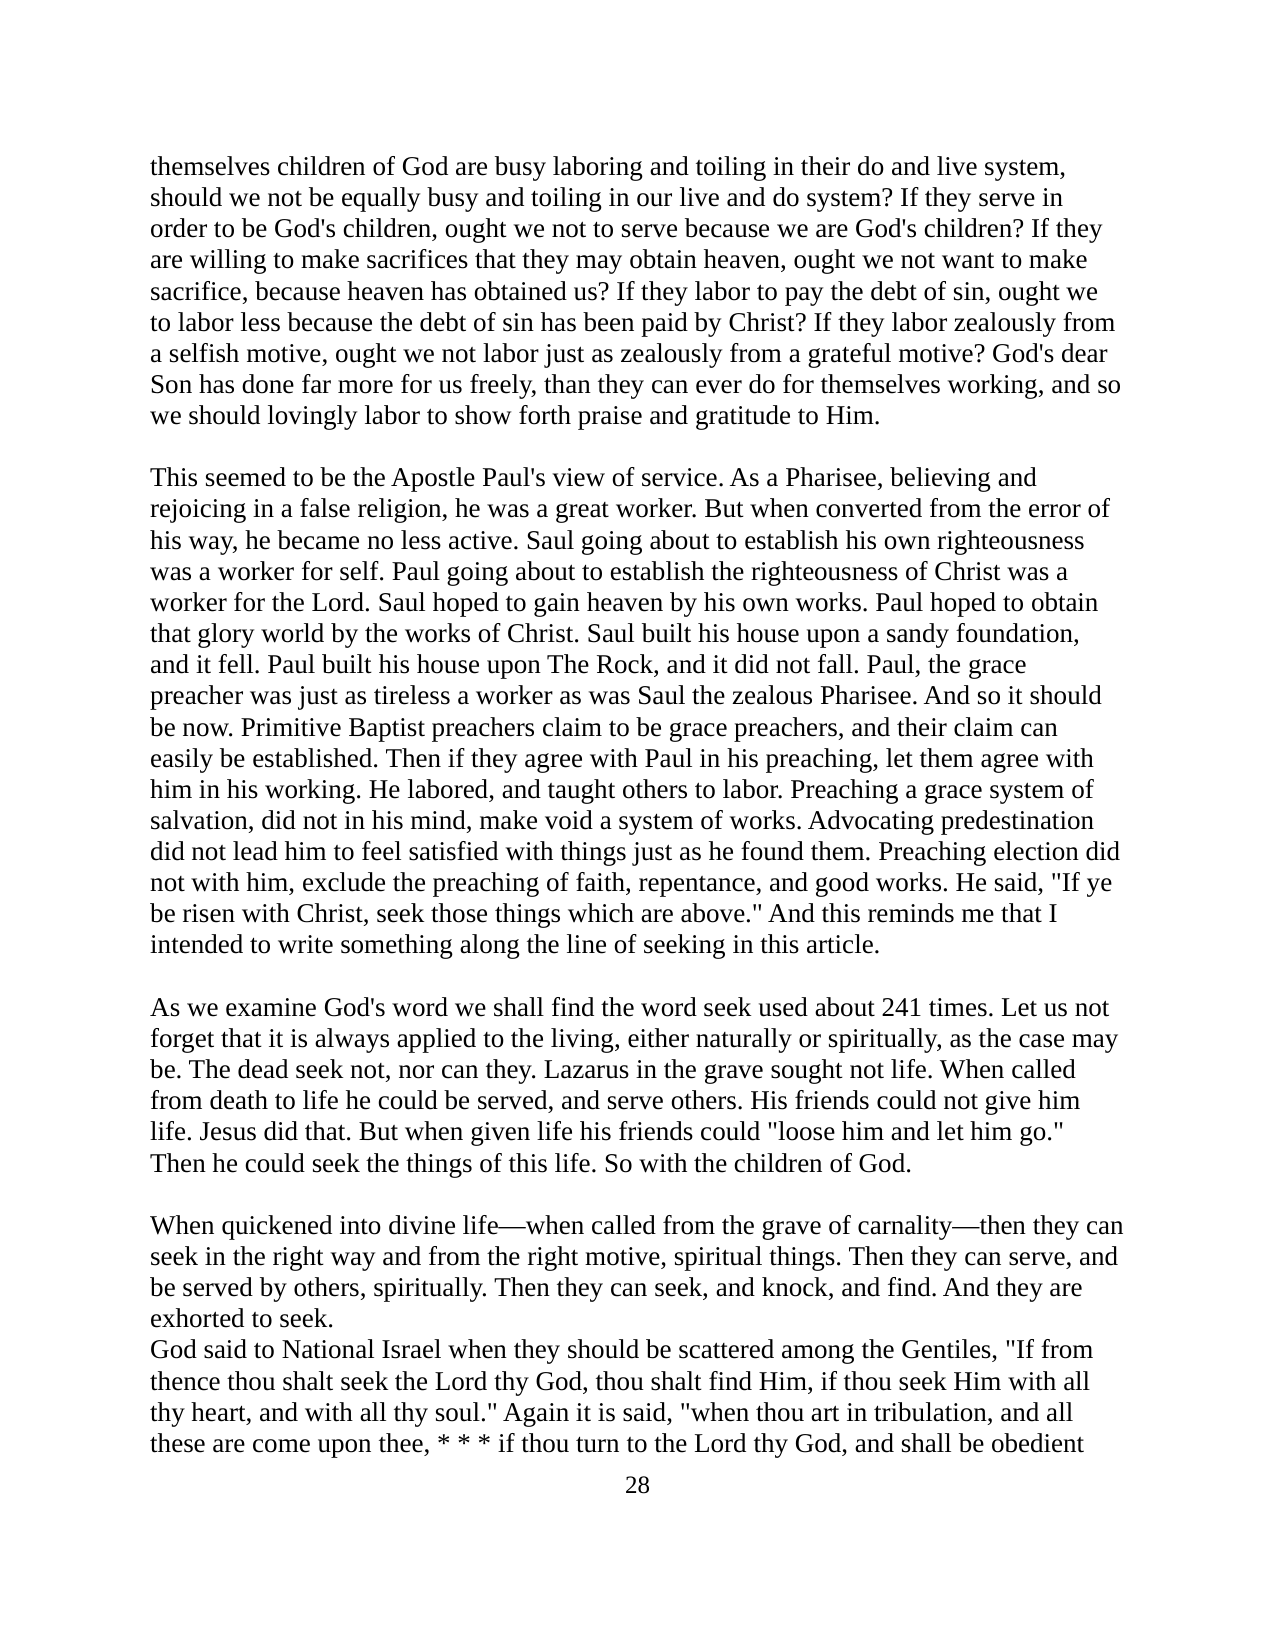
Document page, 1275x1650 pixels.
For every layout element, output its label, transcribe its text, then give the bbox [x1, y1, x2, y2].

text This seemed to be the Apostle Paul's view of service. As a Pharisee, believing and rejoicing in a false religion, he was a great worker. But when converted from the error of his way, he became no less active. Saul going about to establish his own righteousness was a worker for self. Paul going about to establish the righteousness of Christ was a worker for the Lord. Saul hoped to gain heaven by his own works. Paul hoped to obtain that glory world by the works of Christ. Saul built his house upon a sandy foundation, and it fell. Paul built his house upon The Rock, and it did not fall. Paul, the grace preacher was just as tireless a worker as was Saul the zealous Pharisee. And so it should be now. Primitive Baptist preachers claim to be grace preachers, and their claim can easily be established. Then if they agree with Paul in his preaching, let them agree with him in his working. He labored, and taught others to labor. Preaching a grace system of salvation, did not in his mind, make void a system of works. Advocating predestination did not lead him to feel satisfied with things just as he found them. Preaching election did not with him, exclude the preaching of faith, repentance, and good works. He said, "If ye be risen with Christ, seek those things which are above." And this reminds me that I intended to write something along the line of seeking in this article. [150, 461, 1125, 960]
text As we examine God's word we shall find the word seek used about 241 times. Let us not forget that it is always applied to the living, either naturally or spiritually, as the case may be. The dead seek not, nor can they. Lazarus in the grave sought not life. When called from death to life he could be served, and serve others. His friends could not give him life. Jesus did that. But when given life his friends could "loose him and let him go." Then he could seek the things of this life. So with the children of God. [150, 991, 1125, 1178]
text When quickened into divine life—when called from the grave of carnality—then they can seek in the right way and from the right motive, spiritual things. Then they can serve, and be served by others, spiritually. Then they can seek, and knock, and find. And they are exhorted to seek. [150, 1209, 1125, 1333]
text God said to National Israel when they should be scattered among the Gentiles, "If from thence thou shalt seek the Lord thy God, thou shalt find Him, if thou seek Him with all thy heart, and with all thy soul." Again it is said, "when thou art in tribulation, and all these are come upon thee, * * * if thou turn to the Lord thy God, and shall be obedient [150, 1333, 1125, 1458]
text themselves children of God are busy laboring and toiling in their do and live system, should we not be equally busy and toiling in our live and do system? If they serve in order to be God's children, ought we not to serve because we are God's children? If they are willing to make sacrifices that they may obtain heaven, ought we not want to make sacrifice, because heaven has obtained us? If they labor to pay the debt of sin, ought we to labor less because the debt of sin has been paid by Christ? If they labor zealously from a selfish motive, ought we not labor just as zealously from a grateful motive? God's dear Son has done far more for us freely, than they can ever do for themselves working, and so we should lovingly labor to show forth praise and gratitude to Him. [150, 150, 1125, 430]
